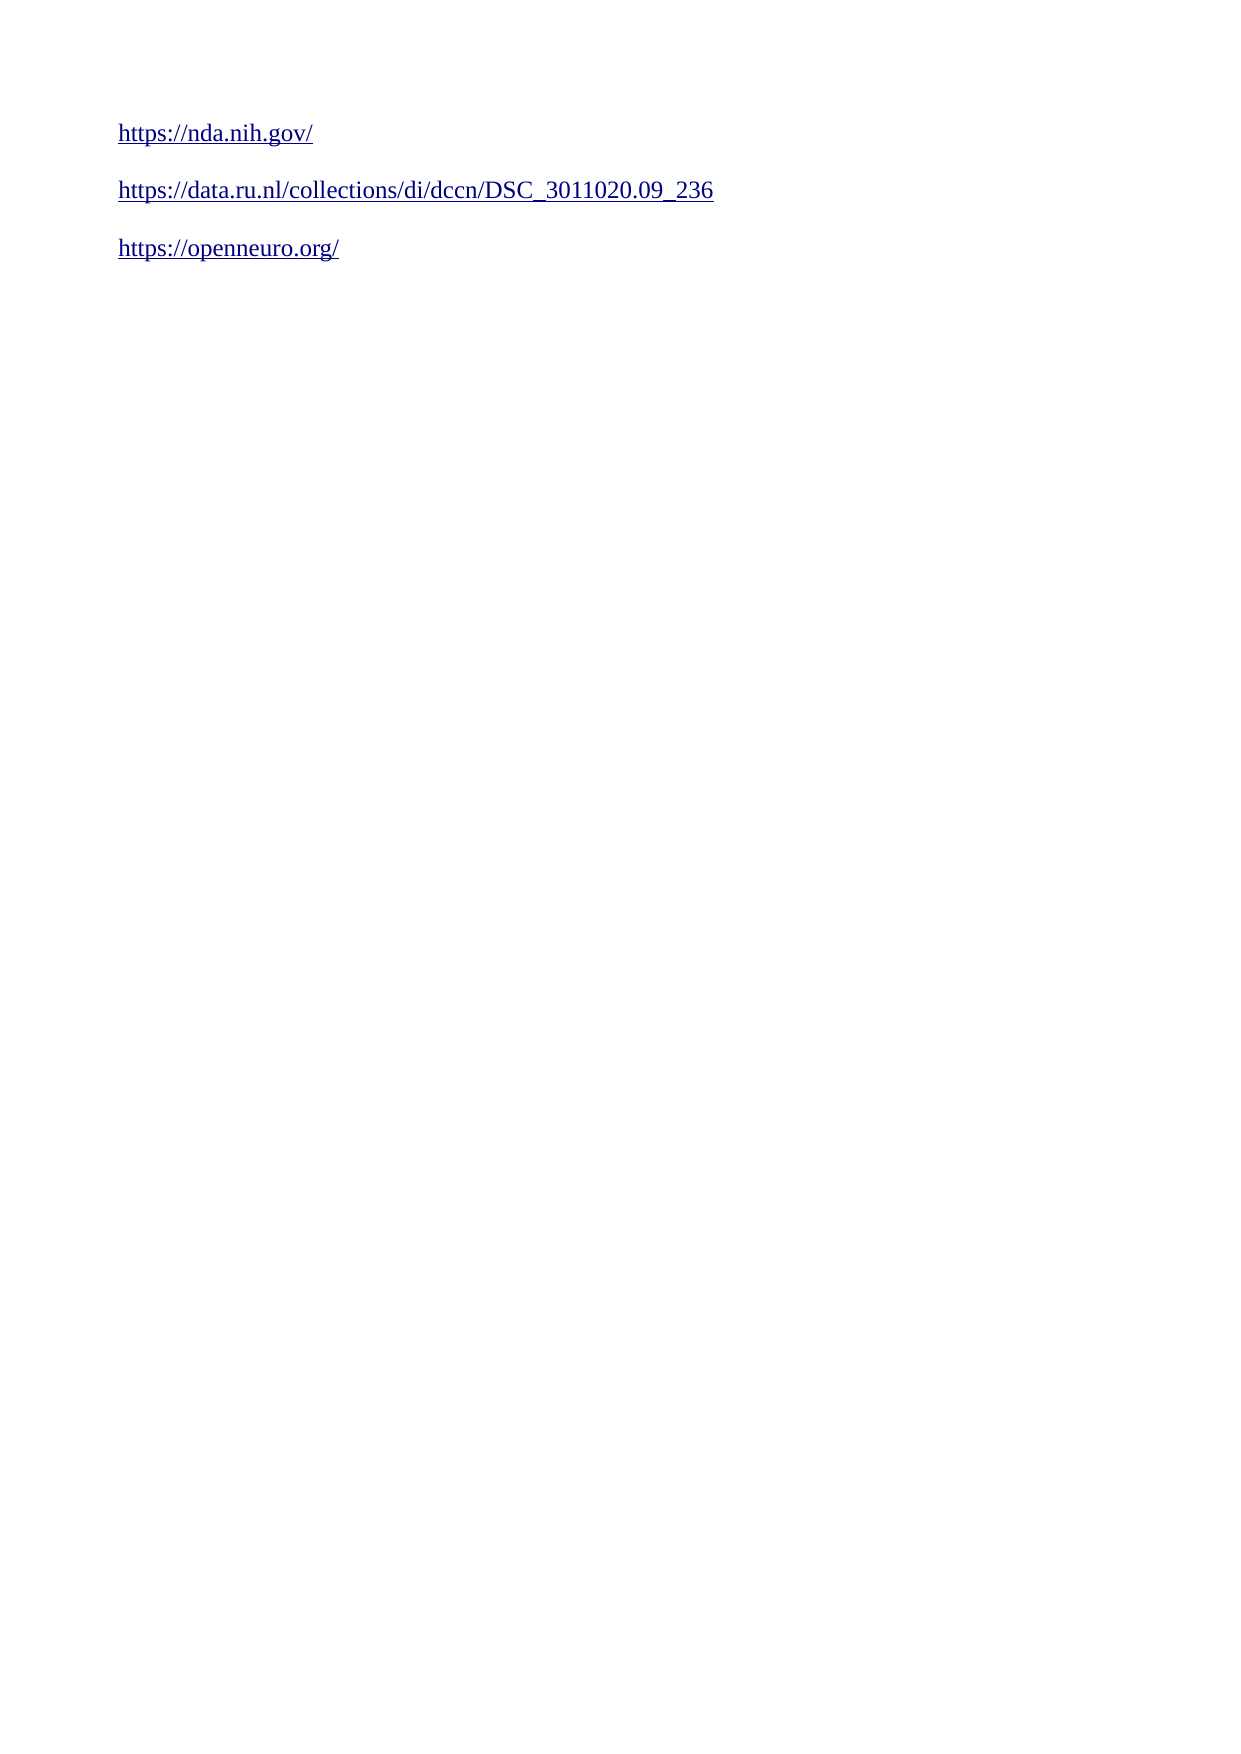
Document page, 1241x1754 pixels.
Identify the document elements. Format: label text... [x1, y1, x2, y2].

text https://nda.nih.gov/ [118, 118, 1122, 147]
text https://openneuro.org/ [118, 233, 1122, 262]
text https://data.ru.nl/collections/di/dccn/DSC_3011020.09_236 [118, 176, 1122, 204]
